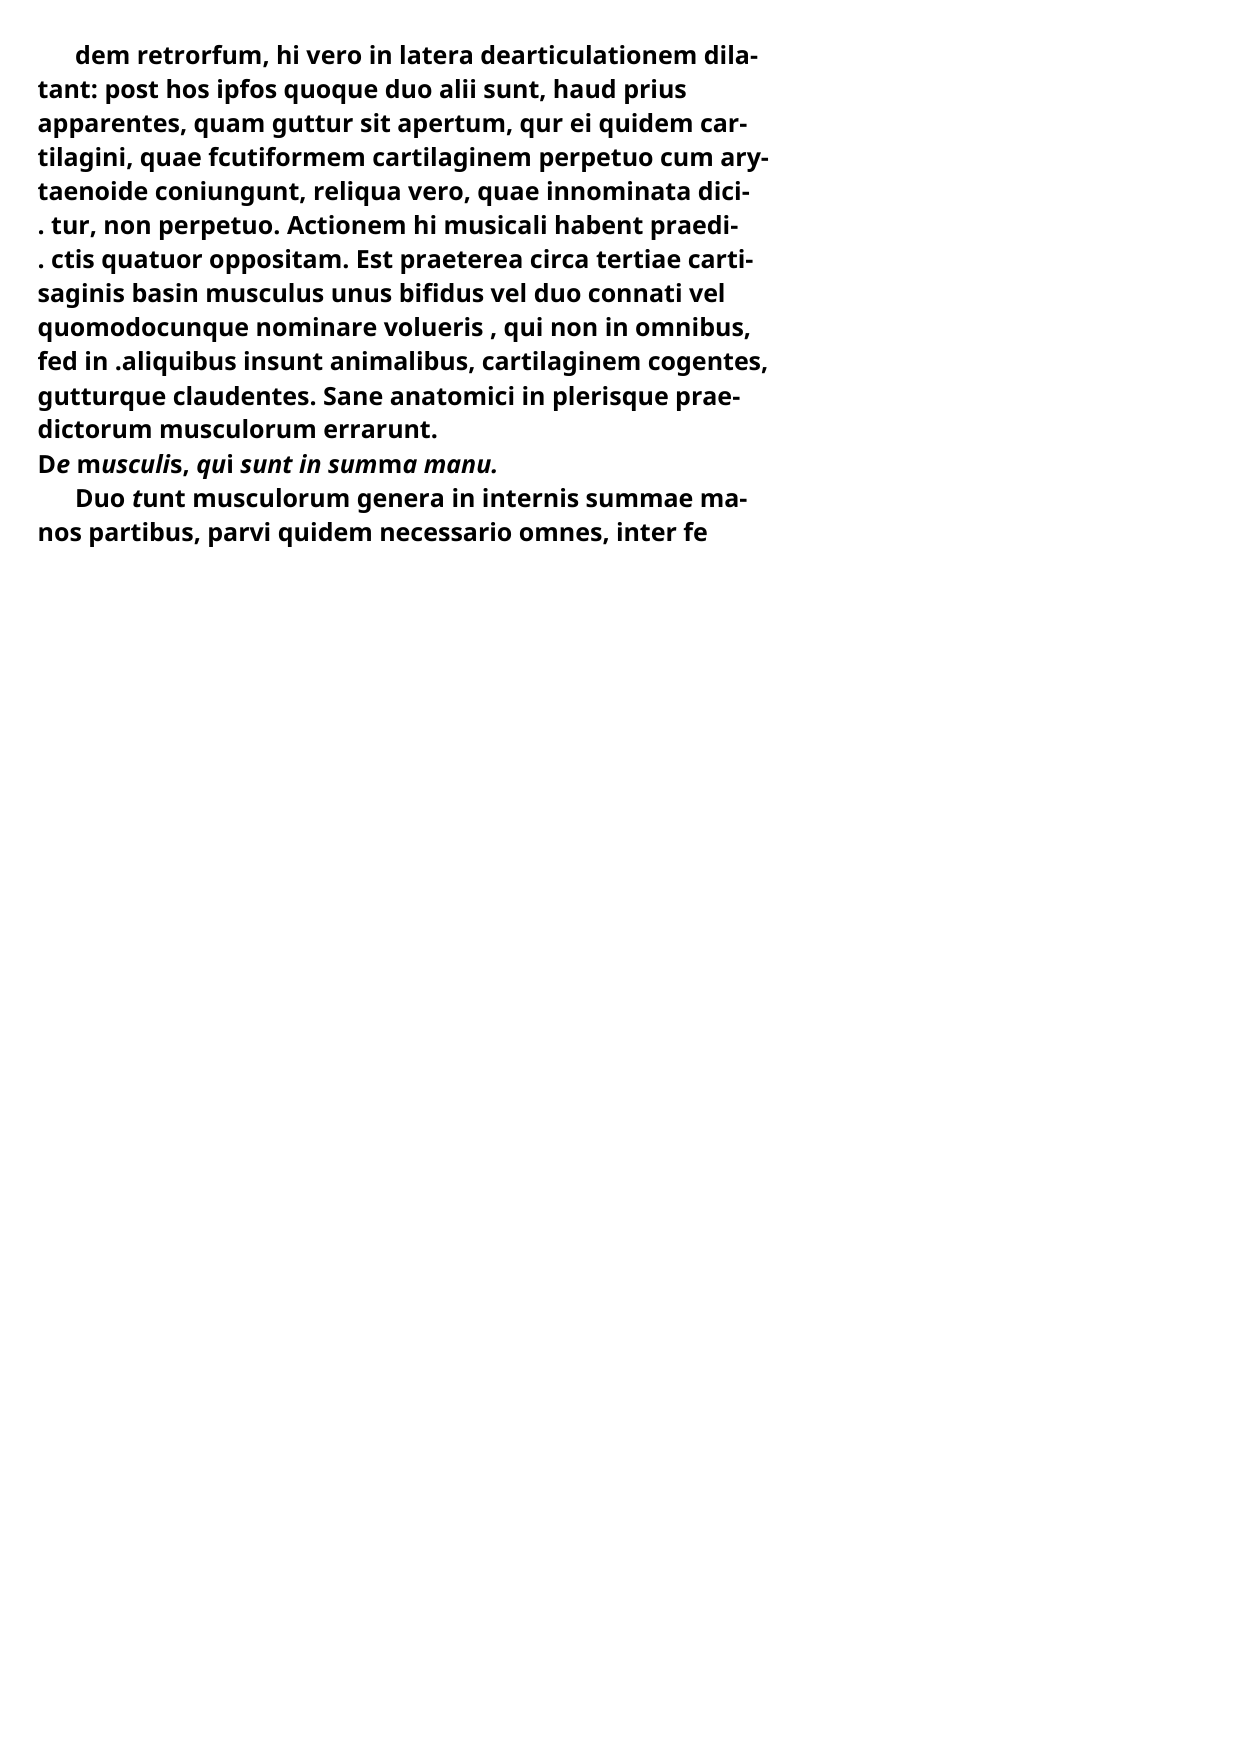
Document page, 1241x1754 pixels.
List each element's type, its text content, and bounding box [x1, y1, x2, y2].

text Duo tunt musculorum genera in internis summae ma- nos partibus, parvi quidem necessario omnes, inter fe [37, 480, 1203, 548]
text De musculis, qui sunt in summa manu. [37, 446, 1203, 480]
text dem retrorfum, hi vero in latera dearticulationem dila- tant: post hos ipfos quoque duo alii sunt, haud prius apparentes, quam guttur sit apertum, qur ei quidem car- tilagini, quae fcutiformem cartilaginem perpetuo cum ary- taenoide coniungunt, reliqua vero, quae innominata dici- . tur, non perpetuo. Actionem hi musicali habent praedi- . ctis quatuor oppositam. Est praeterea circa tertiae carti- saginis basin musculus unus bifidus vel duo connati vel quomodocunque nominare volueris , qui non in omnibus, fed in .aliquibus insunt animalibus, cartilaginem cogentes, gutturque claudentes. Sane anatomici in plerisque prae- dictorum musculorum errarunt. [37, 37, 1203, 446]
